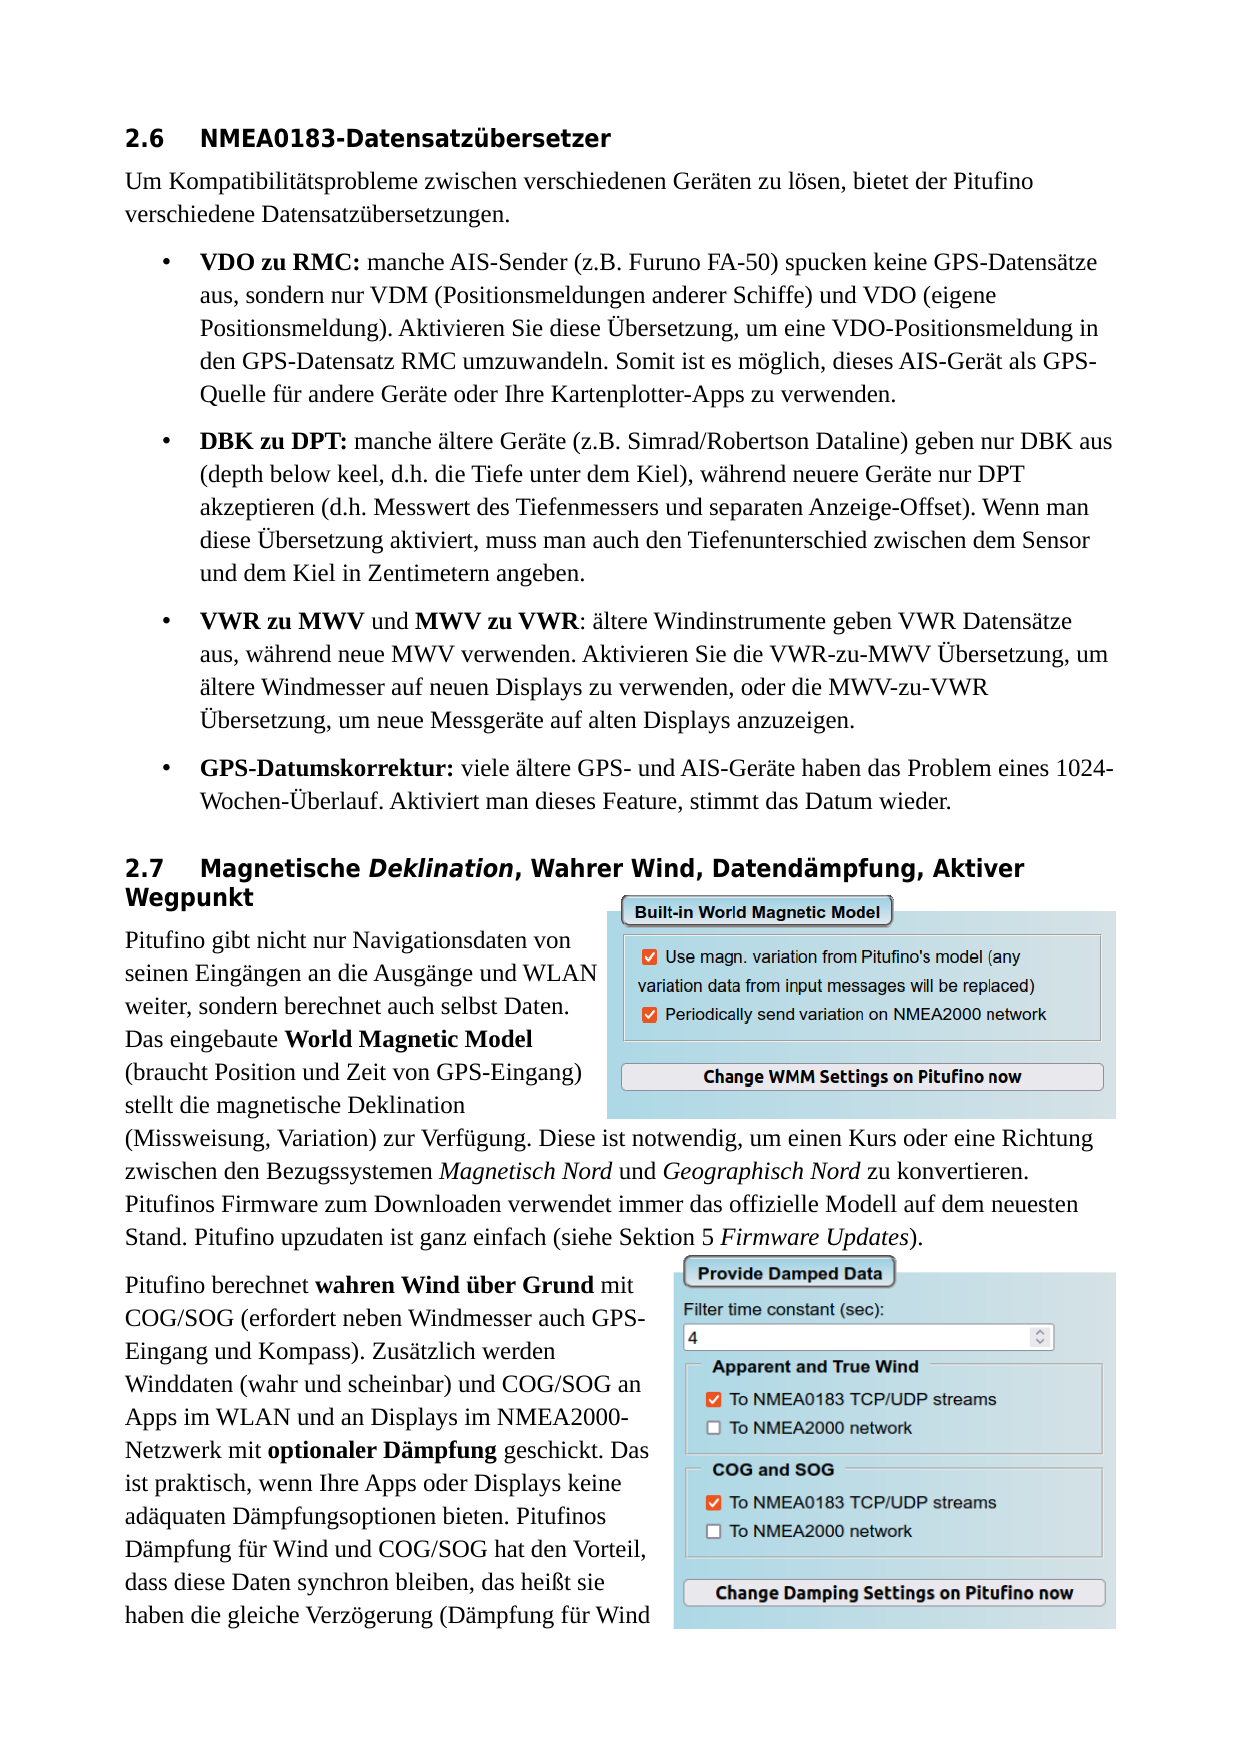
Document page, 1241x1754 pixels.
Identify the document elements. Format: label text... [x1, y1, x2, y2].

text Pitufino berechnet wahren Wind über Grund mit COG/SOG (erfordert neben Windmesser auch GPS-Eingang und Kompass). Zusätzlich werden Winddaten (wahr und scheinbar) und COG/SOG an Apps im WLAN und an Displays im NMEA2000-Netzwerk mit optionaler Dämpfung geschickt. Das ist praktisch, wenn Ihre Apps oder Displays keine adäquaten Dämpfungsoptionen bieten. Pitufinos Dämpfung für Wind und COG/SOG hat den Vorteil, dass diese Daten synchron bleiben, das heißt sie haben die gleiche Verzögerung (Dämpfung für Wind [124, 1270, 673, 1629]
list VWR zu MWV und MWV zu VWR: ältere Windinstrumente geben VWR Datensätze aus, während neue MWV verwenden. Aktivieren Sie die VWR-zu-MWV Übersetzung, um ältere Windmesser auf neuen Displays zu verwenden, oder die MWV-zu-VWR Übersetzung, um neue Messgeräte auf alten Displays anzuzeigen. [162, 606, 1116, 734]
subtitle Magnetische Deklination, Wahrer Wind, Datendämpfung, Aktiver Wegpunkt [124, 854, 1116, 913]
subtitle NMEA0183-Datensatzübersetzer [124, 124, 1116, 154]
text Pitufino gibt nicht nur Navigationsdaten von seinen Eingängen an die Ausgänge und WLAN weiter, sondern berechnet auch selbst Daten. Das eingebaute World Magnetic Model (braucht Position und Zeit von GPS-Eingang) stellt die magnetische Deklination (Missweisung, Variation) zur Verfügung. Diese ist notwendig, um einen Kurs oder eine Richtung zwischen den Bezugssystemen Magnetisch Nord und Geographisch Nord zu konvertieren. Pitufinos Firmware zum Downloaden verwendet immer das offizielle Modell auf dem neuesten Stand. Pitufino upzudaten ist ganz einfach (siehe Sektion 5 Firmware Updates). [124, 925, 1116, 1251]
picture [606, 895, 1117, 1119]
text Um Kompatibilitätsprobleme zwischen verschiedenen Geräten zu lösen, bietet der Pitufino verschiedene Datensatzübersetzungen. [124, 166, 1116, 228]
picture [673, 1255, 1117, 1629]
list GPS-Datumskorrektur: viele ältere GPS- und AIS-Geräte haben das Problem eines 1024-Wochen-Überlauf. Aktiviert man dieses Feature, stimmt das Datum wieder. [162, 753, 1116, 814]
list VDO zu RMC: manche AIS-Sender (z.B. Furuno FA-50) spucken keine GPS-Datensätze aus, sondern nur VDM (Positionsmeldungen anderer Schiffe) und VDO (eigene Positionsmeldung). Aktivieren Sie diese Übersetzung, um eine VDO-Positionsmeldung in den GPS-Datensatz RMC umzuwandeln. Somit ist es möglich, dieses AIS-Gerät als GPS-Quelle für andere Geräte oder Ihre Kartenplotter-Apps zu verwenden. [162, 247, 1116, 408]
list DBK zu DPT: manche ältere Geräte (z.B. Simrad/Robertson Dataline) geben nur DBK aus (depth below keel, d.h. die Tiefe unter dem Kiel), während neuere Geräte nur DPT akzeptieren (d.h. Messwert des Tiefenmessers und separaten Anzeige-Offset). Wenn man diese Übersetzung aktiviert, muss man auch den Tiefenunterschied zwischen dem Sensor und dem Kiel in Zentimetern angeben. [162, 426, 1116, 587]
